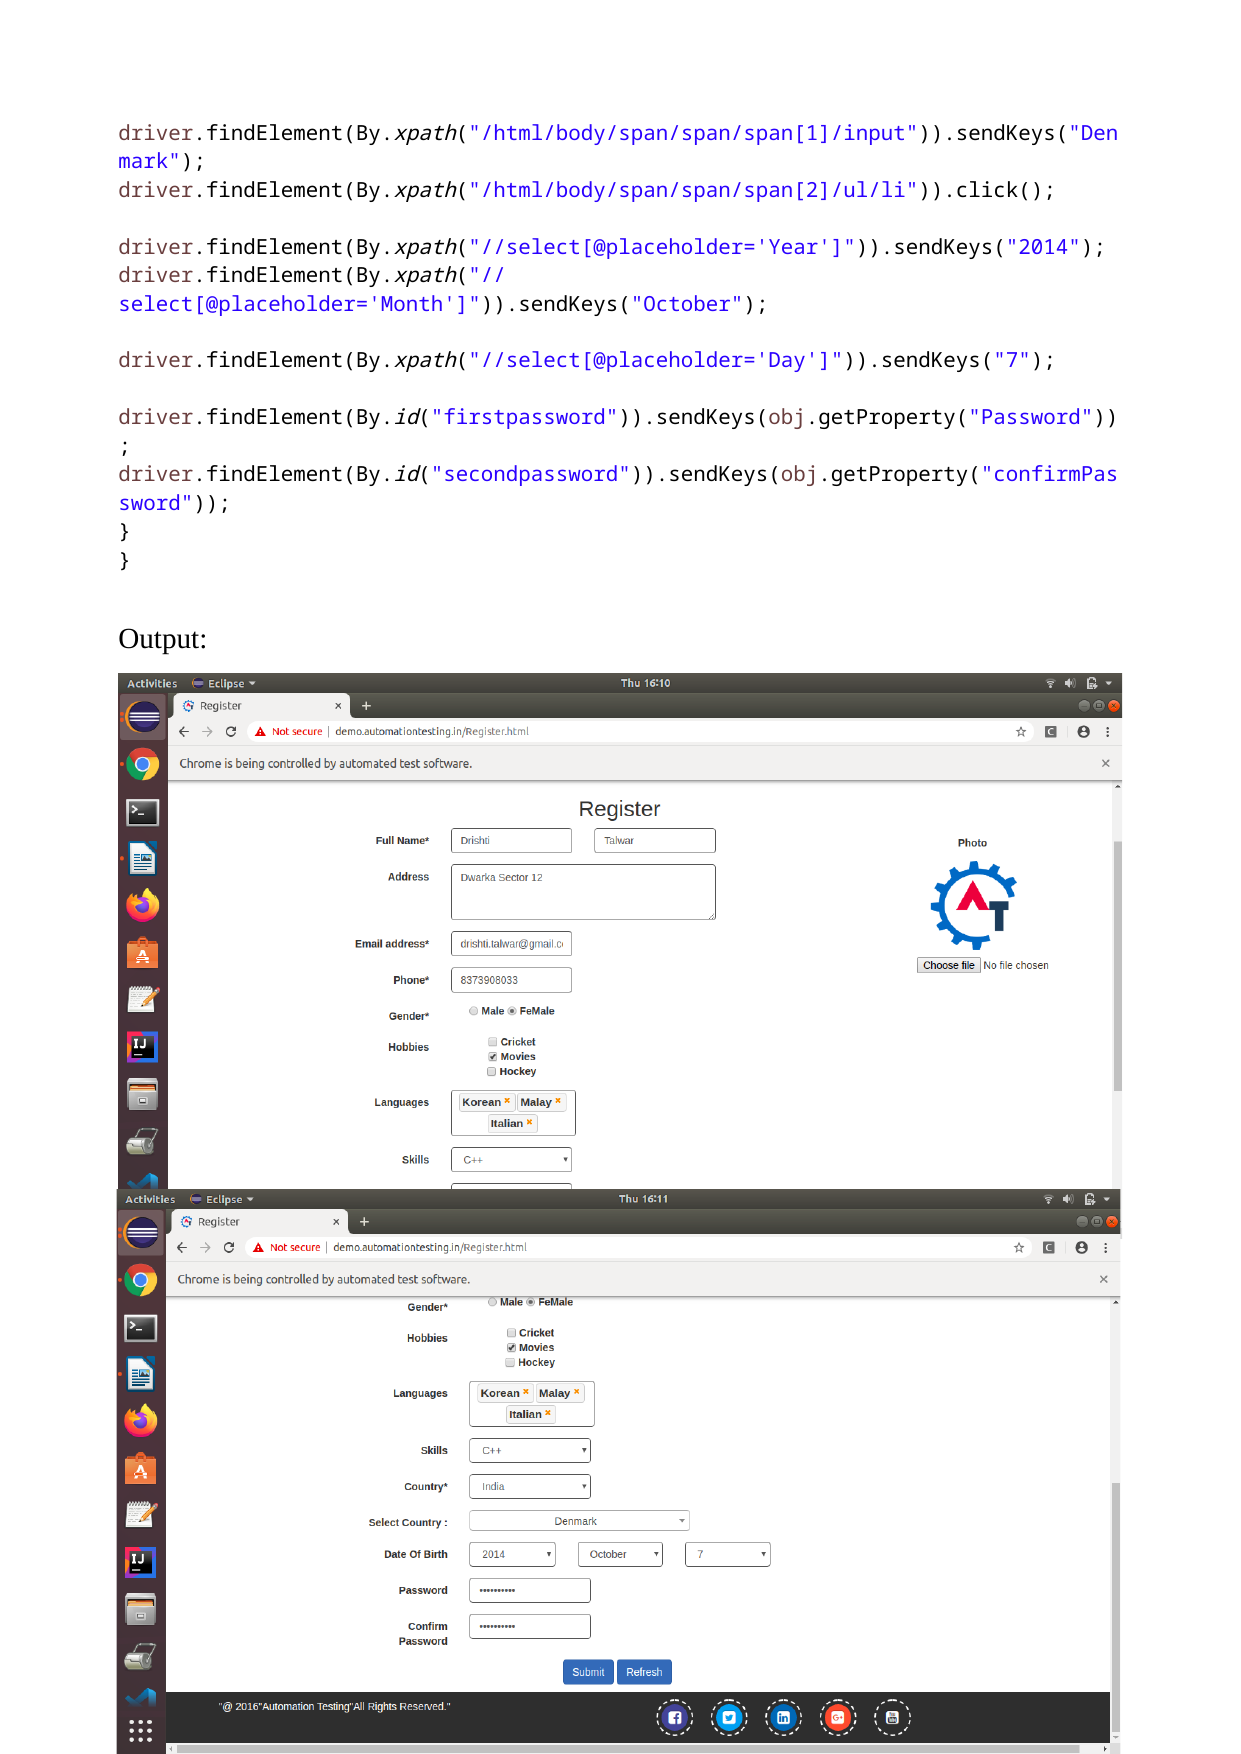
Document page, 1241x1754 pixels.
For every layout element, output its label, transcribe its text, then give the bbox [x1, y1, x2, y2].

picture [116, 673, 1123, 1754]
text Output: [118, 621, 1122, 654]
text driver.findElement(By.xpath("/html/body/span/span/span[2]/ul/li")).click(); driver.findElement(By.xpath("//select[@placeholder='Year']")).sendKeys("2014"); [118, 175, 1122, 260]
text driver.findElement(By.xpath("/html/body/span/span/span[1]/input")).sendKeys("Denmark"); [118, 118, 1122, 175]
text } [118, 516, 1122, 545]
text } [118, 545, 1122, 573]
text driver.findElement(By.id("secondpassword")).sendKeys(obj.getProperty("confirmPassword")); [118, 459, 1122, 516]
text driver.findElement(By.xpath("//select[@placeholder='Month']")).sendKeys("October"); driver.findElement(By.xpath("//select[@placeholder='Day']")).sendKeys("7"); driver.findElement(By.id("firstpassword")).sendKeys(obj.getProperty("Password")); [118, 260, 1122, 459]
